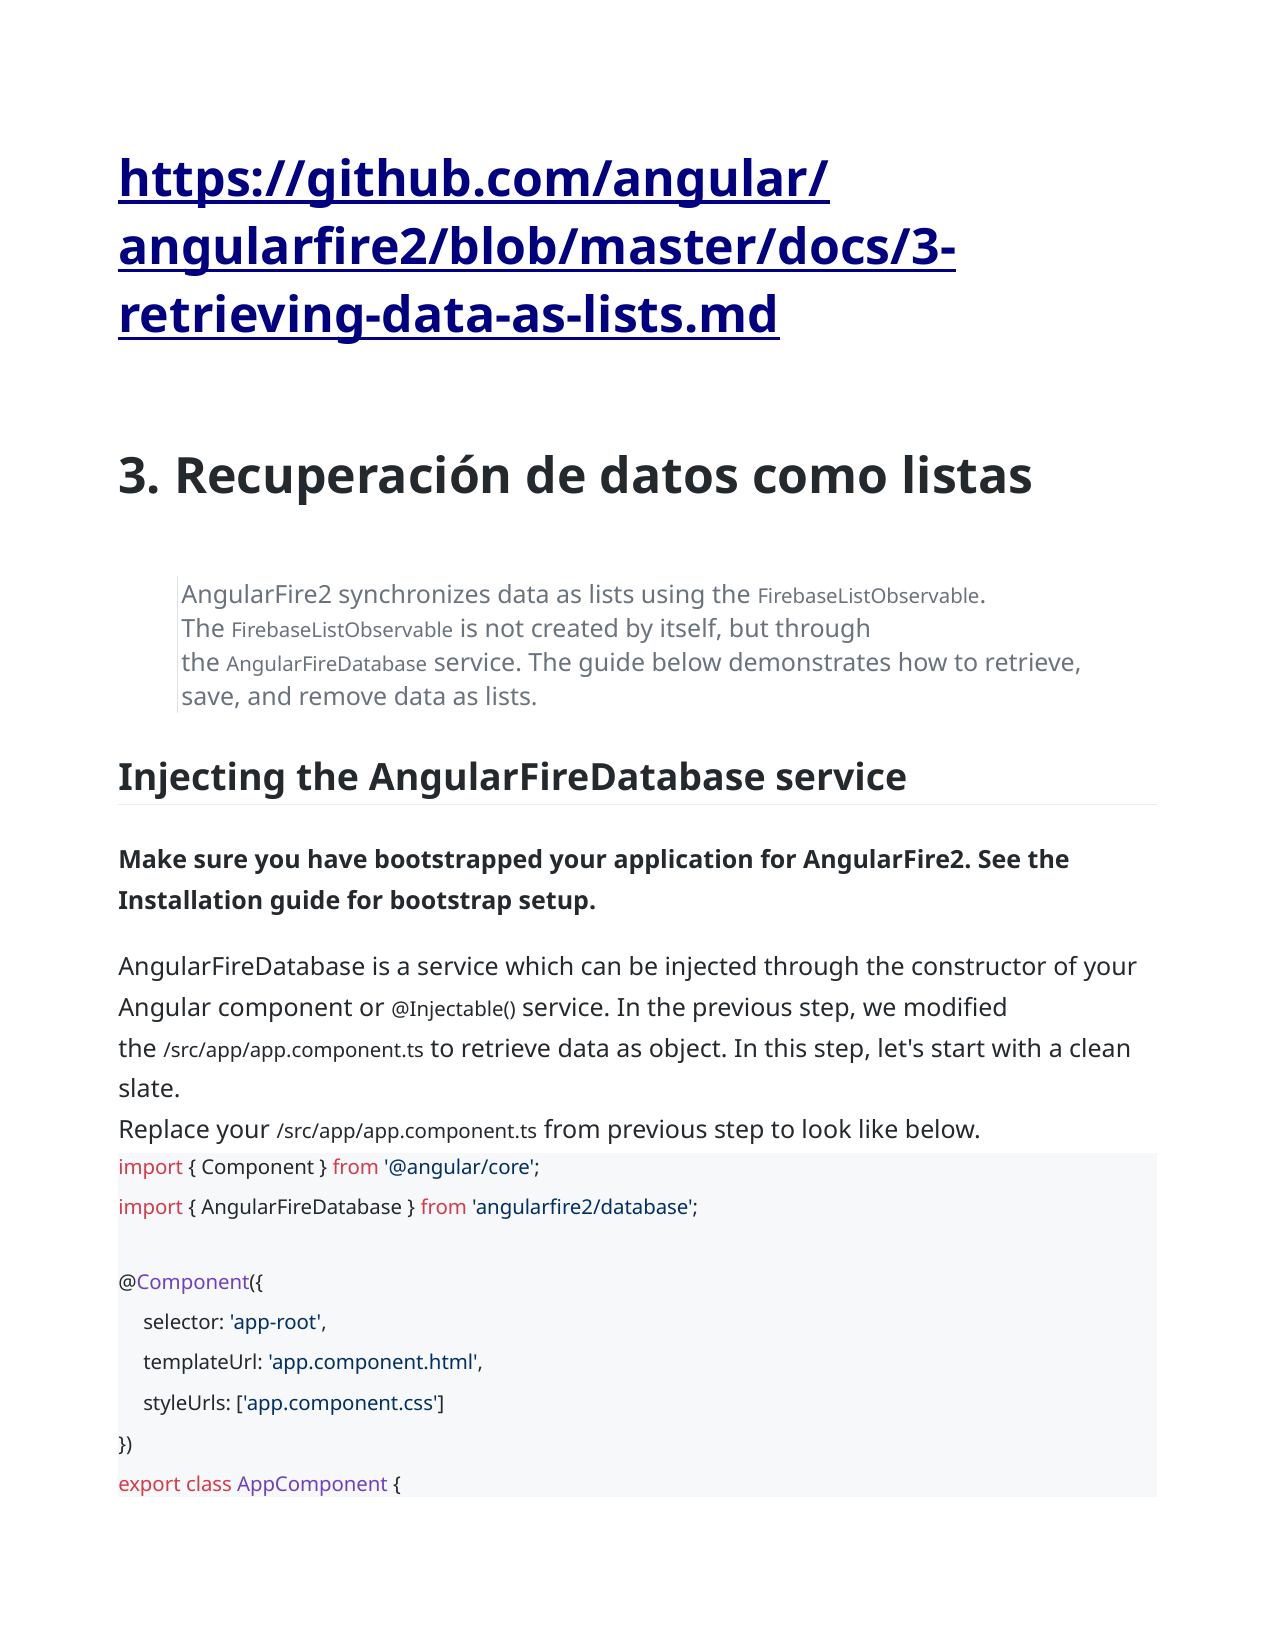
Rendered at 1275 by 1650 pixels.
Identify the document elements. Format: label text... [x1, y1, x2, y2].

text }) [118, 1429, 1157, 1457]
text AngularFire2 synchronizes data as lists using the FirebaseListObservable. The FirebaseListObservable is not created by itself, but through the AngularFireDatabase service. The guide below demonstrates how to retrieve, save, and remove data as lists. [178, 576, 1098, 713]
text templateUrl: 'app.component.html', [118, 1348, 1157, 1376]
text import { AngularFireDatabase } from 'angularfire2/database'; [118, 1193, 1157, 1221]
text export class AppComponent { [118, 1469, 1157, 1497]
text Replace your /src/app/app.component.ts from previous step to look like below. [118, 1112, 1157, 1146]
text Make sure you have bootstrapped your application for AngularFire2. See the Installation guide for bootstrap setup. [118, 842, 1157, 917]
subtitle 3. Recuperación de datos como listas [118, 440, 1157, 508]
text @Component({ [118, 1267, 1157, 1295]
subtitle Injecting the AngularFireDatabase service [118, 750, 1157, 804]
text AngularFireDatabase is a service which can be injected through the constructor of your Angular component or @Injectable() service. In the previous step, we modified the /src/app/app.component.ts to retrieve data as object. In this step, let's start with a clean slate. [118, 949, 1157, 1105]
text import { Component } from '@angular/core'; [118, 1153, 1157, 1181]
text selector: 'app-root', [118, 1307, 1157, 1335]
subtitle https://github.com/angular/angularfire2/blob/master/docs/3-retrieving-data-as-lists.md [118, 143, 1157, 347]
text styleUrls: ['app.component.css'] [118, 1389, 1157, 1417]
